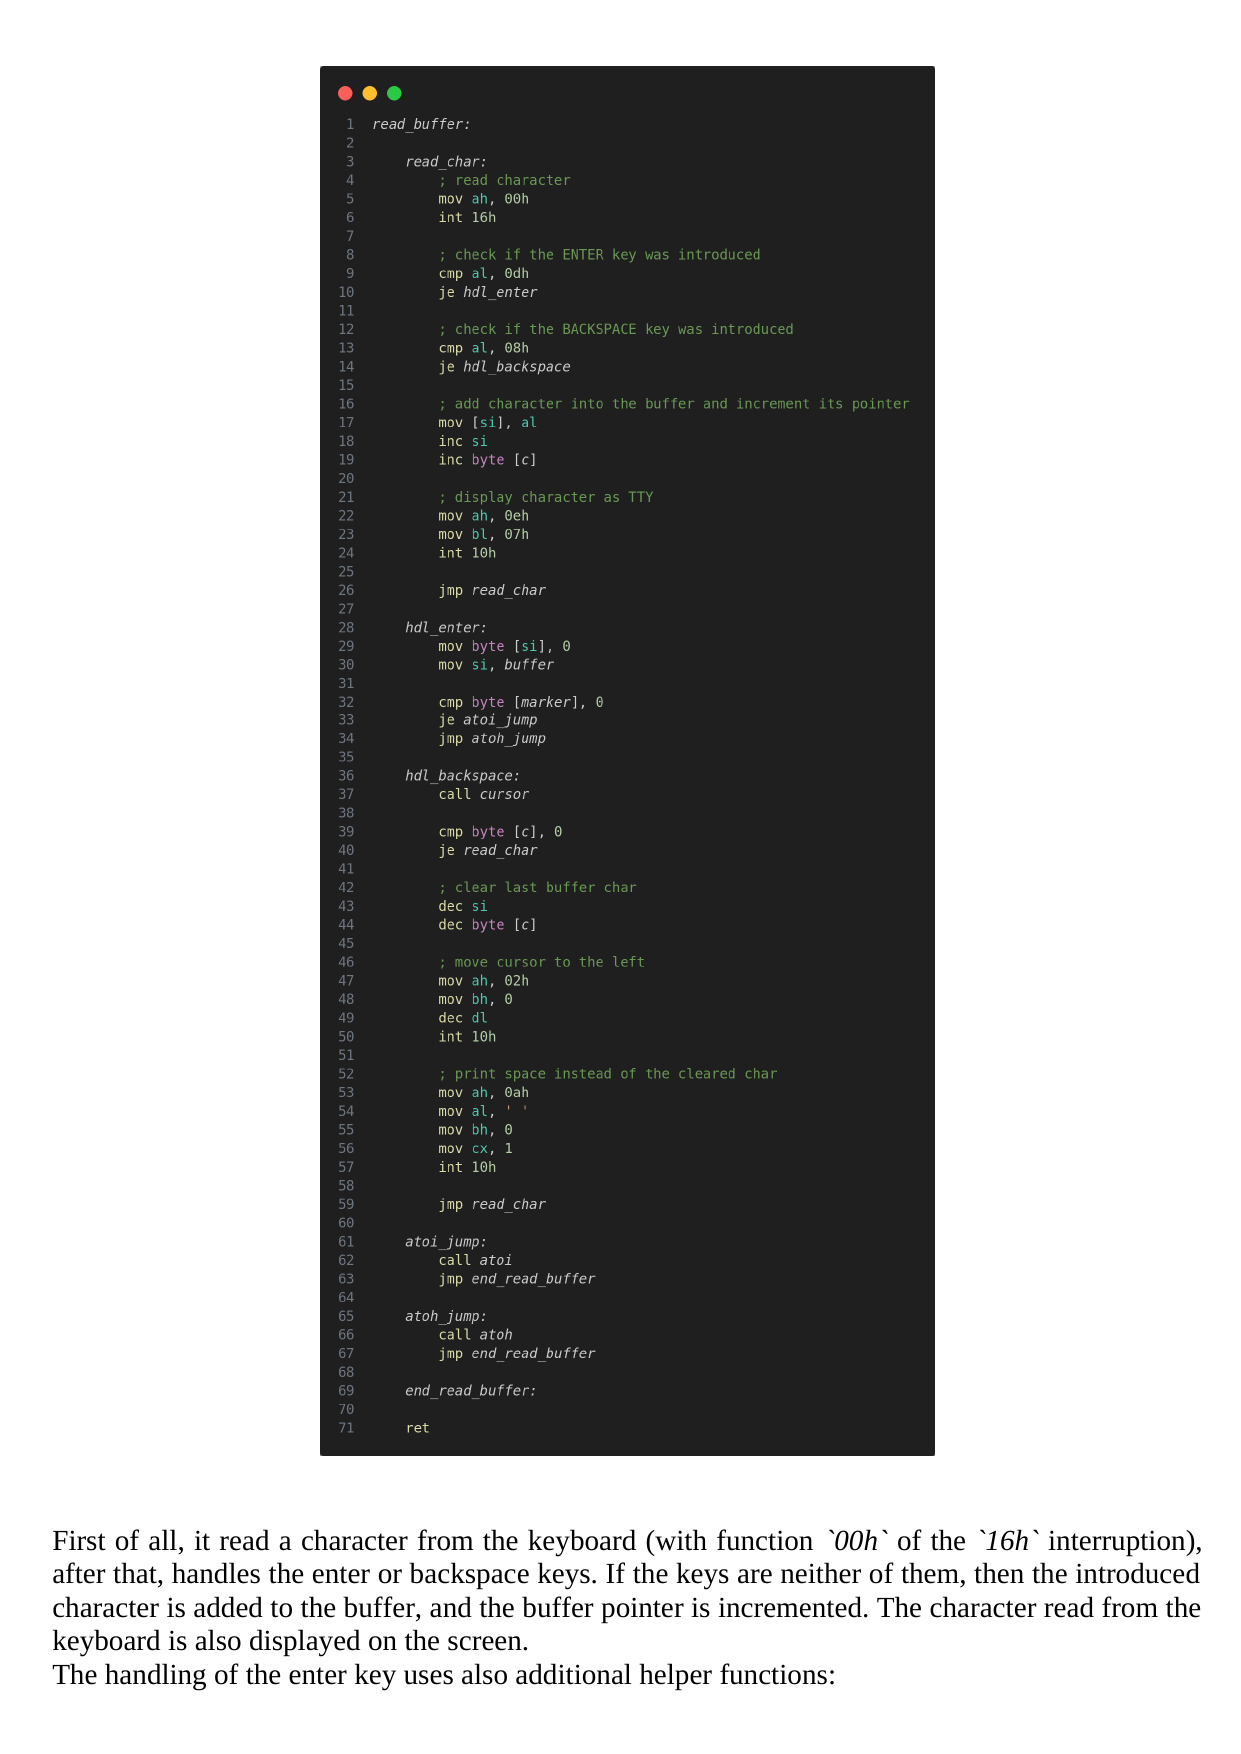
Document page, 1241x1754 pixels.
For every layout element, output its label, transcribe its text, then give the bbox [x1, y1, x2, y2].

picture [320, 66, 935, 1456]
subtitle The handling of the enter key uses also additional helper functions: [52, 1658, 1203, 1691]
subtitle First of all, it read a character from the keyboard (with function `00h` of the `16h` interruption), after that, handles the enter or backspace keys. If the keys are neither of them, then the introduced character is added to the buffer, and the buffer pointer is incremented. The character read from the keyboard is also displayed on the screen. [52, 1523, 1203, 1657]
